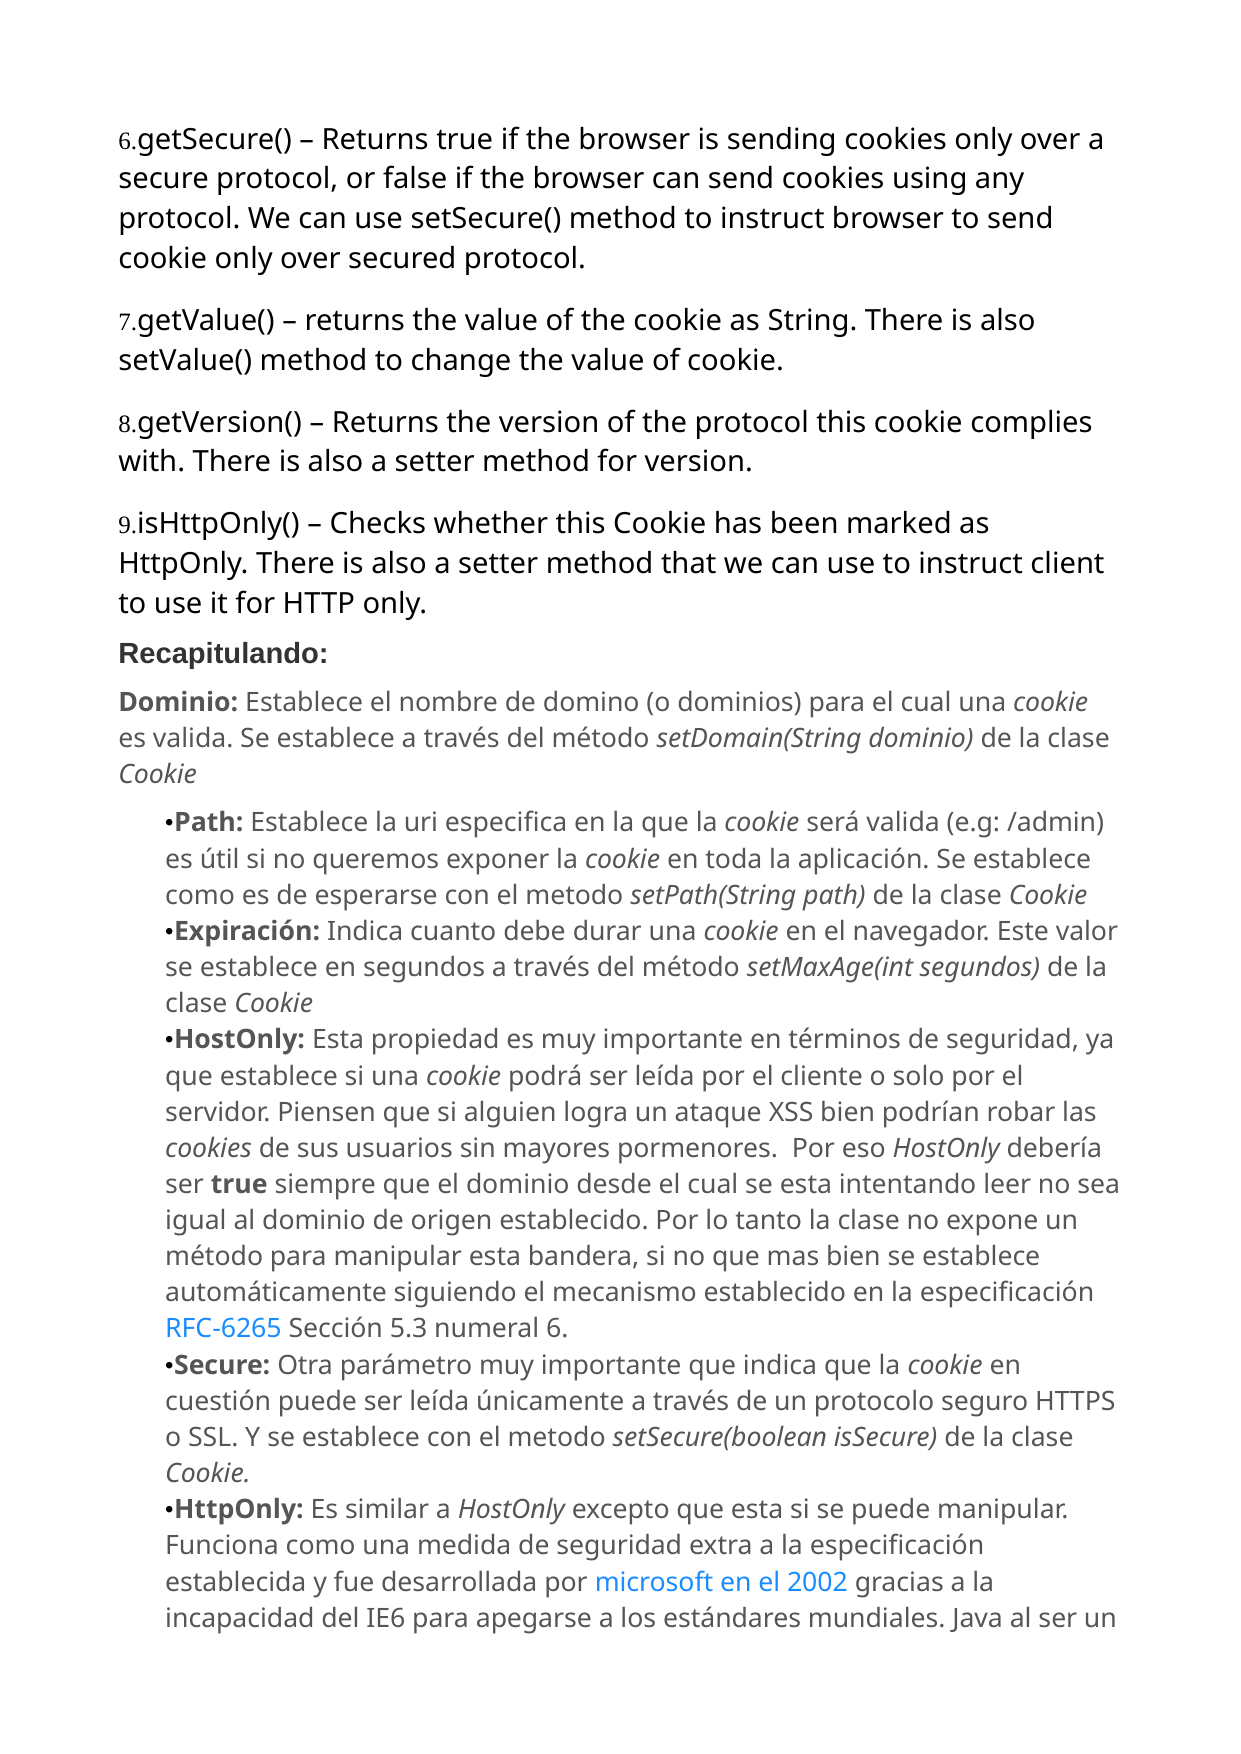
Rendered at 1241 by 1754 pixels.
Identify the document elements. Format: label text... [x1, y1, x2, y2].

list isHttpOnly() – Checks whether this Cookie has been marked as HttpOnly. There is also a setter method that we can use to instruct client to use it for HTTP only. [118, 503, 1122, 622]
list HttpOnly: Es similar a HostOnly excepto que esta si se puede manipular. Funciona como una medida de seguridad extra a la especificación establecida y fue desarrollada por microsoft en el 2002 gracias a la incapacidad del IE6 para apegarse a los estándares mundiales. Java al ser un [118, 1490, 1122, 1635]
list Secure: Otra parámetro muy importante que indica que la cookie en cuestión puede ser leída únicamente a través de un protocolo seguro HTTPS o SSL. Y se establece con el metodo setSecure(boolean isSecure) de la clase Cookie. [118, 1346, 1122, 1490]
list getValue() – returns the value of the cookie as String. There is also setValue() method to change the value of cookie. [118, 299, 1122, 379]
list getSecure() – Returns true if the browser is sending cookies only over a secure protocol, or false if the browser can send cookies using any protocol. We can use setSecure() method to instruct browser to send cookie only over secured protocol. [118, 118, 1122, 277]
text Dominio: Establece el nombre de domino (o dominios) para el cual una cookie es valida. Se establece a través del método setDomain(String dominio) de la clase Cookie [118, 682, 1122, 791]
list getVersion() – Returns the version of the protocol this cookie complies with. There is also a setter method for version. [118, 401, 1122, 480]
list Expiración: Indica cuanto debe durar una cookie en el navegador. Este valor se establece en segundos a través del método setMaxAge(int segundos) de la clase Cookie [118, 912, 1122, 1020]
list HostOnly: Esta propiedad es muy importante en términos de seguridad, ya que establece si una cookie podrá ser leída por el cliente o solo por el servidor. Piensen que si alguien logra un ataque XSS bien podrían robar las cookies de sus usuarios sin mayores pormenores. Por eso HostOnly debería ser true siempre que el dominio desde el cual se esta intentando leer no sea igual al dominio de origen establecido. Por lo tanto la clase no expone un método para manipular esta bandera, si no que mas bien se establece automáticamente siguiendo el mecanismo establecido en la especificación RFC-6265 Sección 5.3 numeral 6. [118, 1020, 1122, 1346]
text Recapitulando: [118, 636, 1122, 670]
list Path: Establece la uri especifica en la que la cookie será valida (e.g: /admin) es útil si no queremos exponer la cookie en toda la aplicación. Se establece como es de esperarse con el metodo setPath(String path) de la clase Cookie [118, 803, 1122, 912]
